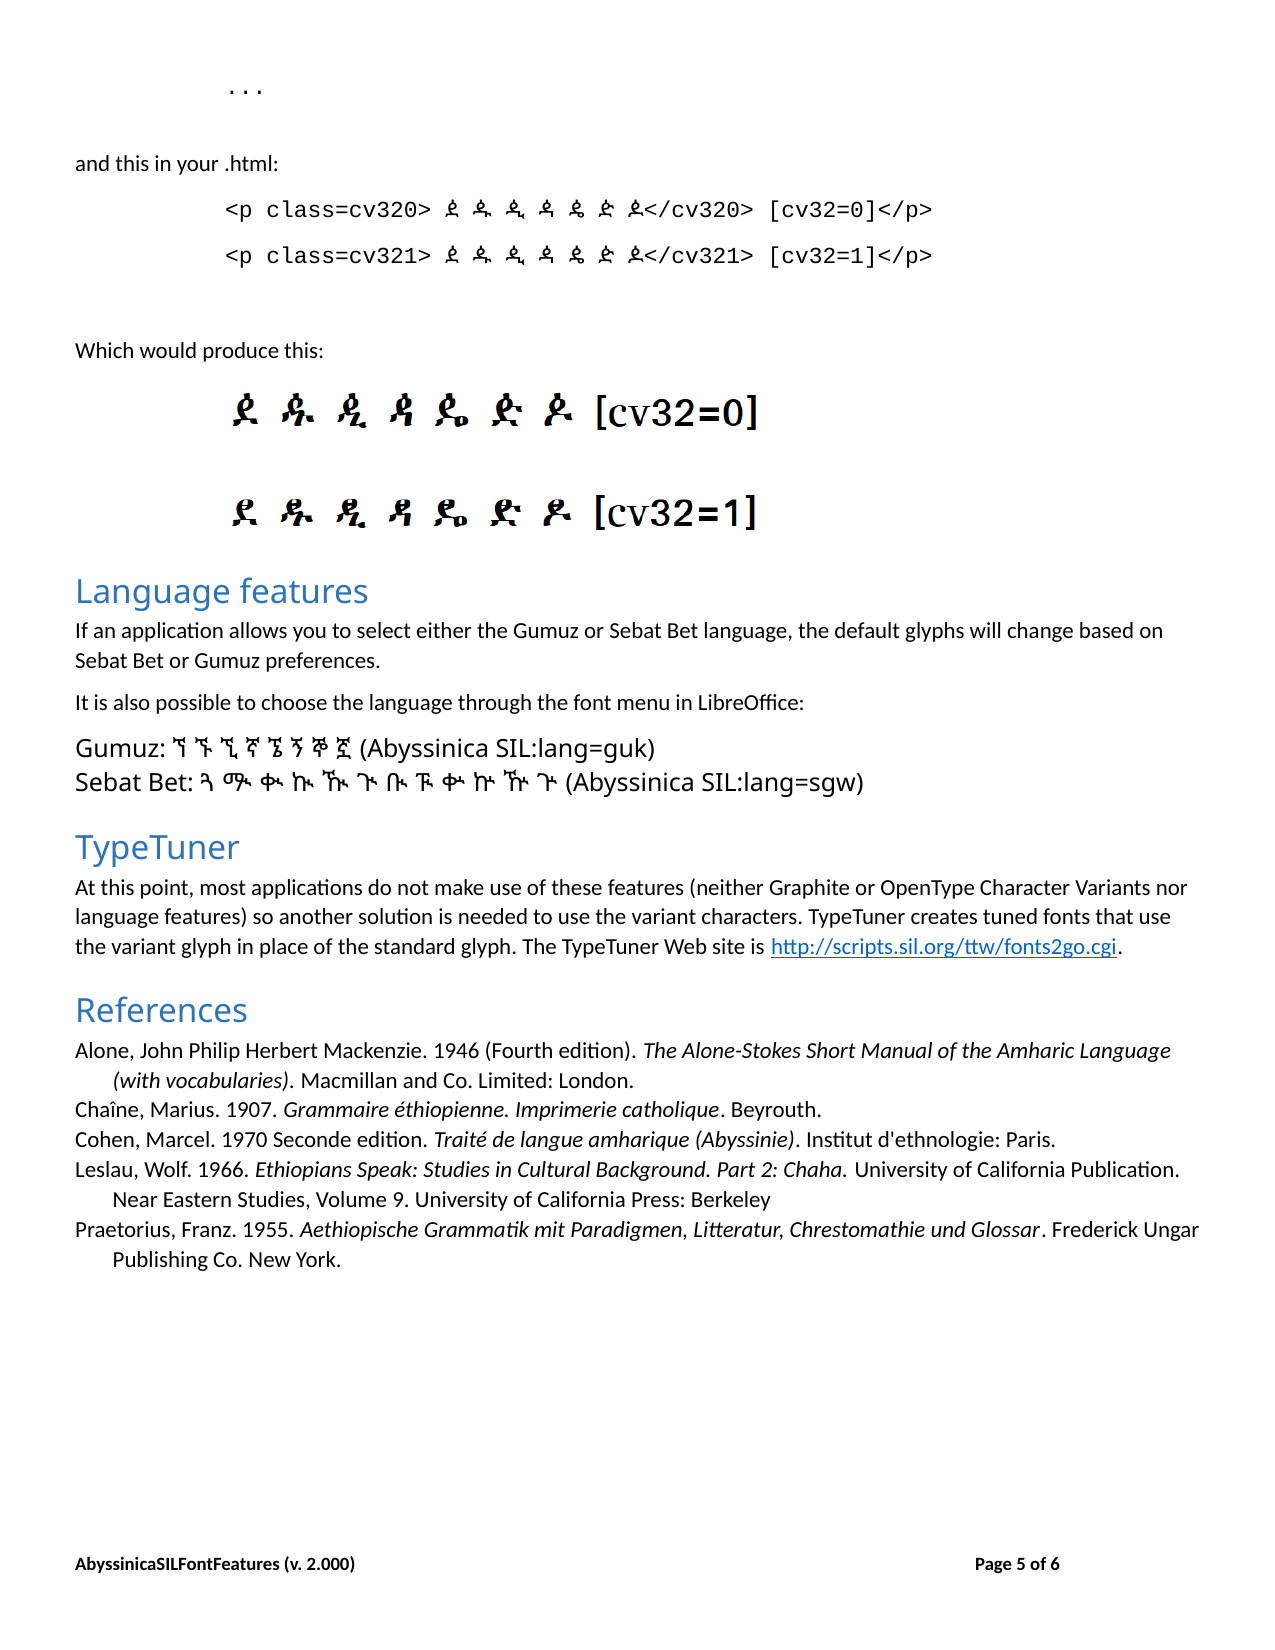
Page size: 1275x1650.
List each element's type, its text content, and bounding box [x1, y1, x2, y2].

text Alone, John Philip Herbert Mackenzie. 1946 (Fourth edition). The Alone-Stokes Short Manual of the Amharic Language (with vocabularies). Macmillan and Co. Limited: London. [75, 1036, 1200, 1094]
subtitle TypeTuner [75, 824, 1200, 869]
text Which would produce this: [75, 336, 1200, 364]
text Chaîne, Marius. 1907. Grammaire éthiopienne. Imprimerie catholique. Beyrouth. [75, 1096, 1200, 1124]
text Cohen, Marcel. 1970 Seconde edition. Traité de langue amharique (Abyssinie). Institut d'ethnologie: Paris. [75, 1126, 1200, 1153]
text It is also possible to choose the language through the font menu in LibreOffice: [75, 688, 1200, 717]
text ... [225, 75, 1200, 101]
picture [225, 382, 773, 541]
text <p class=cv320> ዸ ዹ ዺ ዻ ዼ ዽ ዾ</cv320> [cv32=0]</p> [225, 196, 1200, 224]
text Praetorius, Franz. 1955. Aethiopische Grammatik mit Paradigmen, Litteratur, Chrestomathie und Glossar. Frederick Ungar Publishing Co. New York. [75, 1215, 1200, 1273]
text <p class=cv321> ዸ ዹ ዺ ዻ ዼ ዽ ዾ</cv321> [cv32=1]</p> [225, 242, 1200, 271]
subtitle Language features [75, 568, 1200, 613]
text Gumuz: ኘ ኙ ኚ ኛ ኜ ኝ ኞ ኟ (Abyssinica SIL:lang=guk) [75, 731, 1200, 765]
text If an application allows you to select either the Gumuz or Sebat Bet language, the default glyphs will change based on Sebat Bet or Gumuz preferences. [75, 616, 1200, 674]
text At this point, most applications do not make use of these features (neither Graphite or OpenType Character Variants nor language features) so another solution is needed to use the variant characters. TypeTuner creates tuned fonts that use the variant glyph in place of the standard glyph. The TypeTuner Web site is http://scripts.sil.org/ttw/fonts2go.cgi. [75, 873, 1200, 960]
text Leslau, Wolf. 1966. Ethiopians Speak: Studies in Cultural Background. Part 2: Chaha. University of California Publication. Near Eastern Studies, Volume 9. University of California Press: Berkeley [75, 1155, 1200, 1213]
text Sebat Bet: ጓ ᎁ ቊ ኲ ዂ ጒ ᎅ ᎍ ቍ ኵ ዅ ጕ (Abyssinica SIL:lang=sgw) [75, 765, 1200, 799]
text and this in your .html: [75, 149, 1200, 177]
subtitle References [75, 987, 1200, 1033]
